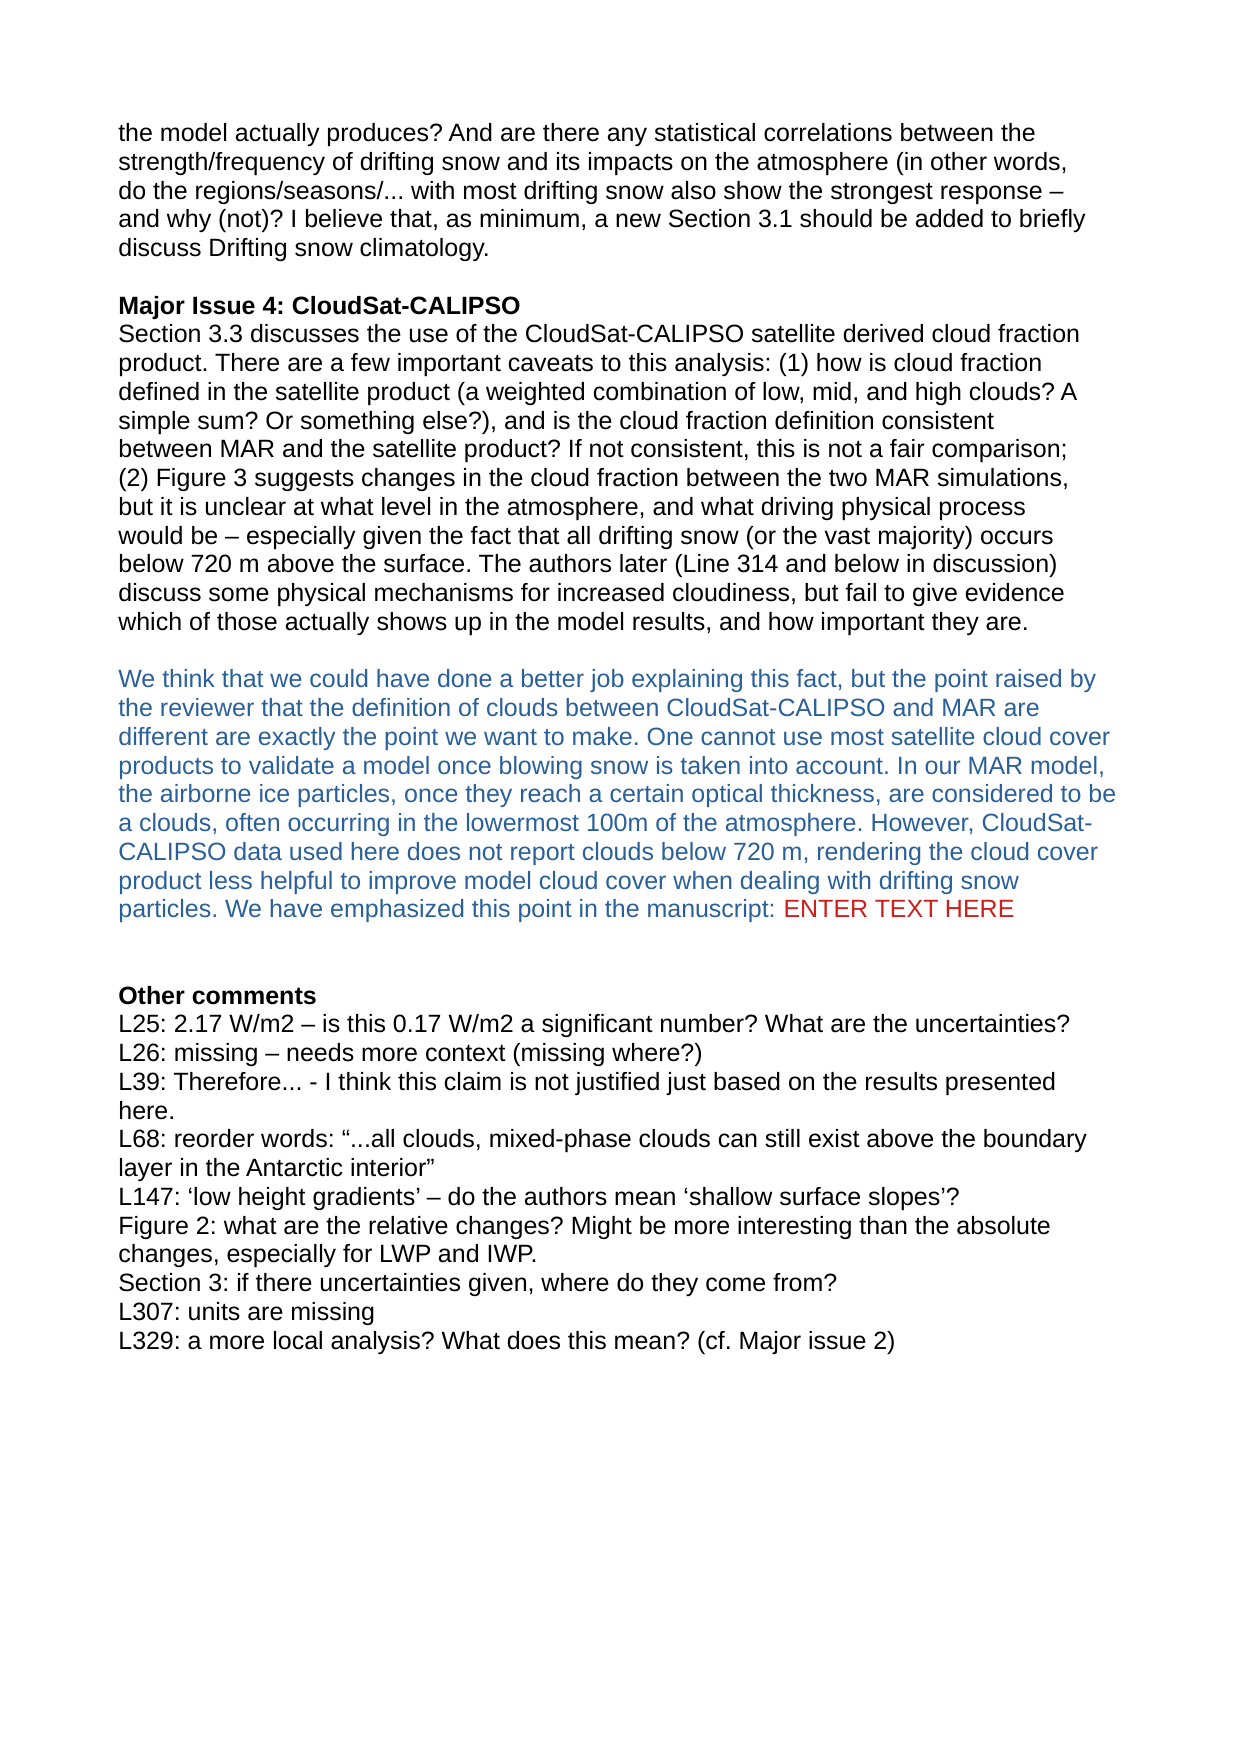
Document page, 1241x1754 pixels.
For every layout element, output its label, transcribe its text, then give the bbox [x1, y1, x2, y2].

text We think that we could have done a better job explaining this fact, but the point raised by the reviewer that the definition of clouds between CloudSat-CALIPSO and MAR are different are exactly the point we want to make. One cannot use most satellite cloud cover products to validate a model once blowing snow is taken into account. In our MAR model, the airborne ice particles, once they reach a certain optical thickness, are considered to be a clouds, often occurring in the lowermost 100m of the atmosphere. However, CloudSat-CALIPSO data used here does not report clouds below 720 m, rendering the cloud cover product less helpful to improve model cloud cover when dealing with drifting snow particles. We have emphasized this point in the manuscript: ENTER TEXT HERE Other comments L25: 2.17 W/m2 – is this 0.17 W/m2 a significant number? What are the uncertainties? L26: missing – needs more context (missing where?) L39: Therefore... - I think this claim is not justified just based on the results presented here. L68: reorder words: “...all clouds, mixed-phase clouds can still exist above the boundary layer in the Antarctic interior” L147: ‘low height gradients’ – do the authors mean ‘shallow surface slopes’? Figure 2: what are the relative changes? Might be more interesting than the absolute changes, especially for LWP and IWP. Section 3: if there uncertainties given, where do they come from? L307: units are missing L329: a more local analysis? What does this mean? (cf. Major issue 2) [118, 664, 1122, 1354]
text the model actually produces? And are there any statistical correlations between the strength/frequency of drifting snow and its impacts on the atmosphere (in other words, do the regions/seasons/... with most drifting snow also show the strongest response – and why (not)? I believe that, as minimum, a new Section 3.1 should be added to briefly discuss Drifting snow climatology. Major Issue 4: CloudSat-CALIPSO Section 3.3 discusses the use of the CloudSat-CALIPSO satellite derived cloud fraction product. There are a few important caveats to this analysis: (1) how is cloud fraction defined in the satellite product (a weighted combination of low, mid, and high clouds? A simple sum? Or something else?), and is the cloud fraction definition consistent between MAR and the satellite product? If not consistent, this is not a fair comparison; (2) Figure 3 suggests changes in the cloud fraction between the two MAR simulations, but it is unclear at what level in the atmosphere, and what driving physical process would be – especially given the fact that all drifting snow (or the vast majority) occurs below 720 m above the surface. The authors later (Line 314 and below in discussion) discuss some physical mechanisms for increased cloudiness, but fail to give evidence which of those actually shows up in the model results, and how important they are. [118, 118, 1122, 636]
